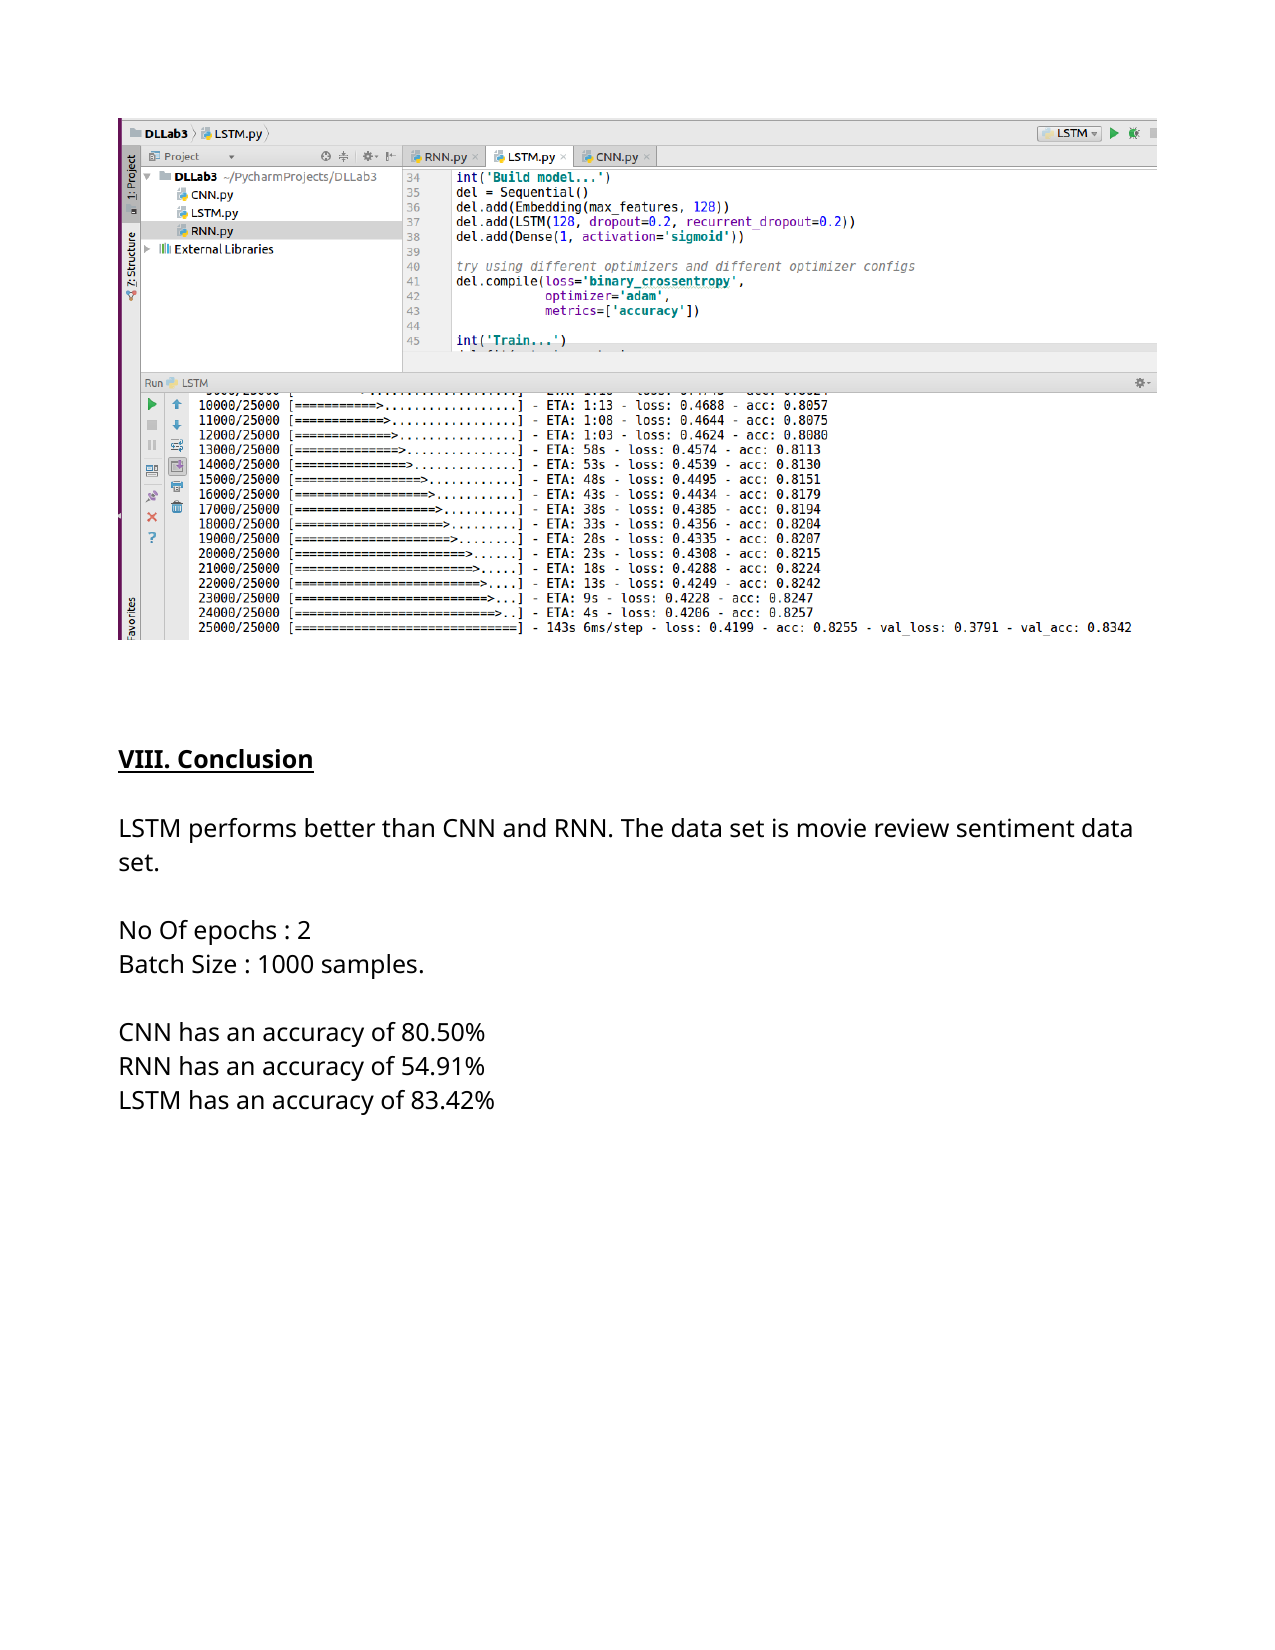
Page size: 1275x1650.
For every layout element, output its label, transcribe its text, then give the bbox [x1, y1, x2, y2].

picture [118, 118, 1157, 640]
text LSTM performs better than CNN and RNN. The data set is movie review sentiment data set. [118, 810, 1157, 878]
text Batch Size : 1000 samples. [118, 946, 1157, 981]
text CNN has an accuracy of 80.50% [118, 1014, 1157, 1049]
text LSTM has an accuracy of 83.42% [118, 1083, 1157, 1117]
text RNN has an accuracy of 54.91% [118, 1049, 1157, 1083]
text No Of epochs : 2 [118, 912, 1157, 946]
text VIII. Conclusion [118, 742, 1157, 776]
